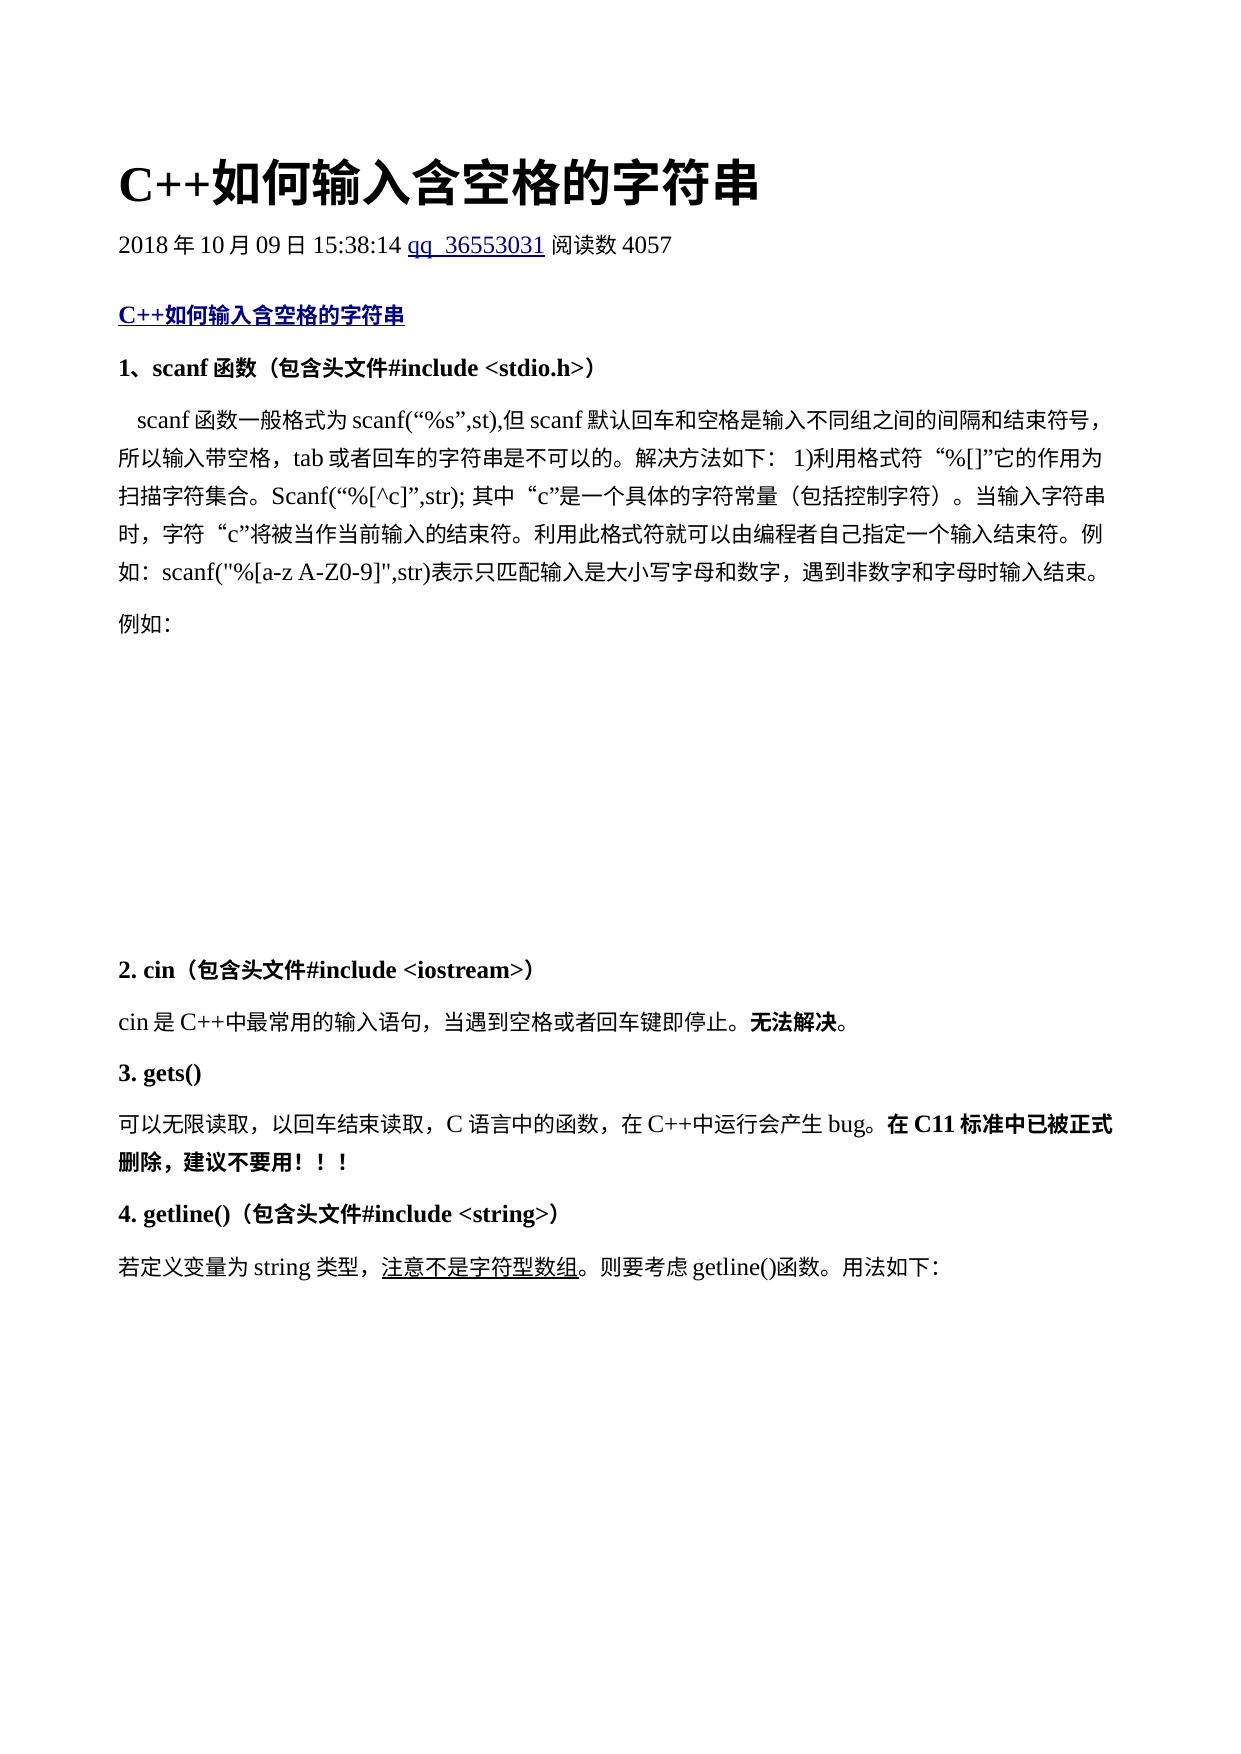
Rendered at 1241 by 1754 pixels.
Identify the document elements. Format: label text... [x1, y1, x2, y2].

text C++如何输入含空格的字符串 [118, 300, 1122, 330]
text 2. cin（包含头文件#include <iostream>） [118, 953, 1122, 984]
subtitle C++如何输入含空格的字符串 [118, 143, 1122, 216]
text 若定义变量为string类型，注意不是字符型数组。则要考虑getline()函数。用法如下： [118, 1250, 1122, 1281]
text 4. getline()（包含头文件#include <string>） [118, 1197, 1122, 1229]
text 3. gets() [118, 1058, 1122, 1087]
text 2018年10月09日 15:38:14 qq_36553031 阅读数 4057 [118, 228, 1122, 260]
text scanf函数一般格式为scanf(“%s”,st),但scanf默认回车和空格是输入不同组之间的间隔和结束符号，所以输入带空格，tab或者回车的字符串是不可以的。解决方法如下： 1)利用格式符“%[]”它的作用为扫描字符集合。Scanf(“%[^c]”,str); 其中“c”是一个具体的字符常量（包括控制字符）。当输入字符串时，字符“c”将被当作当前输入的结束符。利用此格式符就可以由编程者自己指定一个输入结束符。例如：scanf("%[a-z A-Z0-9]",str)表示只匹配输入是大小写字母和数字，遇到非数字和字母时输入结束。 [118, 403, 1122, 587]
text 例如： [118, 607, 1122, 639]
text 可以无限读取，以回车结束读取，C语言中的函数，在C++中运行会产生bug。在C11标准中已被正式删除，建议不要用！！！ [118, 1107, 1122, 1176]
text 1、scanf函数（包含头文件#include <stdio.h>） [118, 351, 1122, 382]
text cin是C++中最常用的输入语句，当遇到空格或者回车键即停止。无法解决。 [118, 1005, 1122, 1037]
